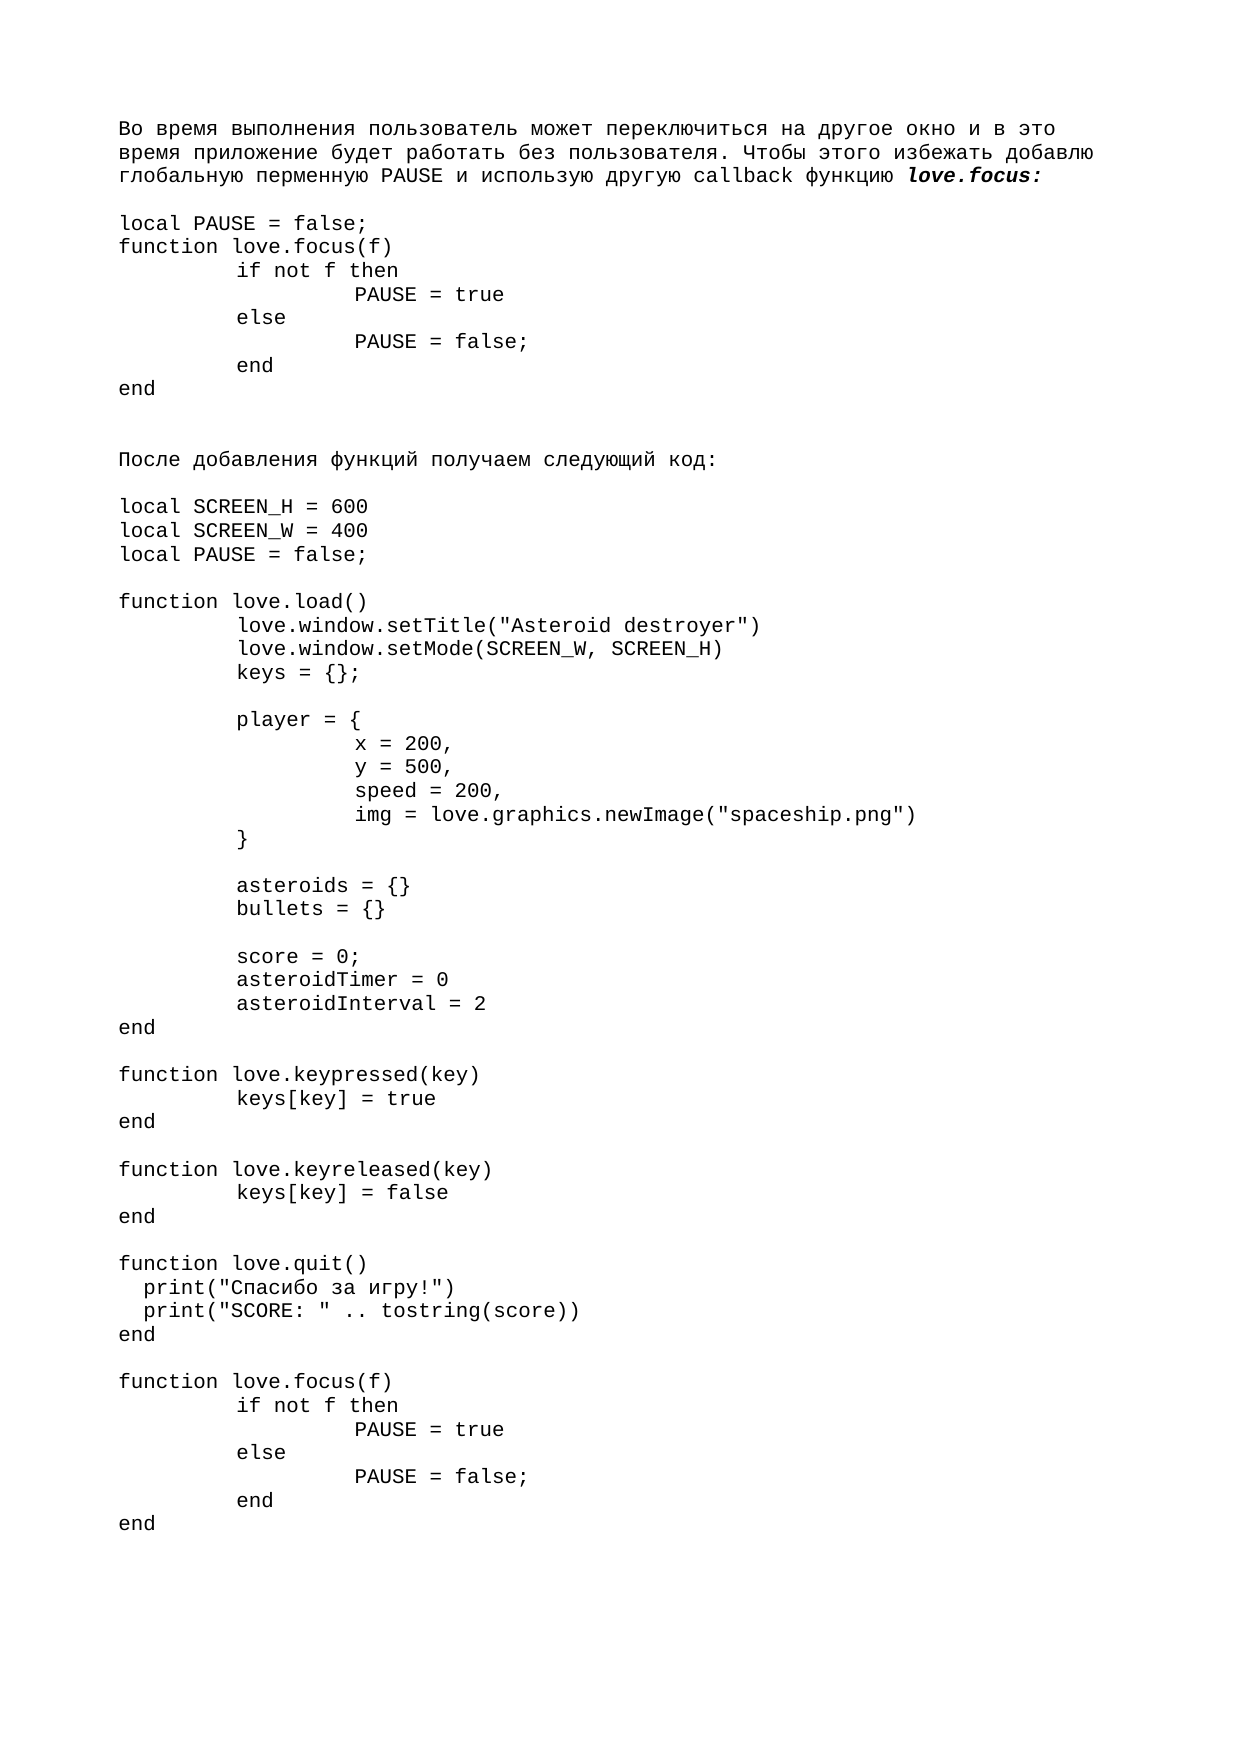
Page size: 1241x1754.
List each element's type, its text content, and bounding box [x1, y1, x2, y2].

text print("SCORE: " .. tostring(score)) [118, 1300, 1122, 1324]
text score = 0; [118, 946, 1122, 969]
text После добавления функций получаем следующий код: [118, 449, 1122, 473]
text keys[key] = true [118, 1088, 1122, 1111]
text local PAUSE = false; [118, 213, 1122, 236]
text } [118, 827, 1122, 851]
text end [118, 1017, 1122, 1040]
text local PAUSE = false; [118, 544, 1122, 567]
text speed = 200, [118, 780, 1122, 804]
text img = love.graphics.newImage("spaceship.png") [118, 804, 1122, 827]
text end [118, 1111, 1122, 1135]
text x = 200, [118, 733, 1122, 757]
text function love.focus(f) [118, 236, 1122, 260]
text PAUSE = false; [118, 1466, 1122, 1489]
text print("Спасибо за игру!") [118, 1277, 1122, 1300]
text Во время выполнения пользователь может переключиться на другое окно и в это время приложение будет работать без пользователя. Чтобы этого избежать добавлю глобальную перменную PAUSE и использую другую callback функцию love.focus: [118, 118, 1122, 189]
text local SCREEN_W = 400 [118, 520, 1122, 544]
text function love.keyreleased(key) [118, 1158, 1122, 1182]
text function love.focus(f) [118, 1371, 1122, 1395]
text function love.keypressed(key) [118, 1064, 1122, 1088]
text player = { [118, 709, 1122, 733]
text PAUSE = true [118, 1419, 1122, 1442]
text if not f then [118, 1395, 1122, 1419]
text asteroidTimer = 0 [118, 969, 1122, 993]
text end [118, 1324, 1122, 1348]
text end [118, 354, 1122, 378]
text function love.quit() [118, 1253, 1122, 1277]
text PAUSE = true [118, 284, 1122, 307]
text else [118, 307, 1122, 331]
text end [118, 1206, 1122, 1229]
text love.window.setMode(SCREEN_W, SCREEN_H) [118, 638, 1122, 662]
text asteroids = {} [118, 875, 1122, 898]
text keys[key] = false [118, 1182, 1122, 1206]
text local SCREEN_H = 600 [118, 496, 1122, 520]
text PAUSE = false; [118, 331, 1122, 354]
text end [118, 378, 1122, 402]
text function love.load() [118, 591, 1122, 615]
text asteroidInterval = 2 [118, 993, 1122, 1017]
text end [118, 1513, 1122, 1537]
text love.window.setTitle("Asteroid destroyer") [118, 615, 1122, 638]
text y = 500, [118, 757, 1122, 780]
text if not f then [118, 260, 1122, 284]
text else [118, 1442, 1122, 1466]
text bullets = {} [118, 898, 1122, 922]
text keys = {}; [118, 662, 1122, 686]
text end [118, 1489, 1122, 1513]
